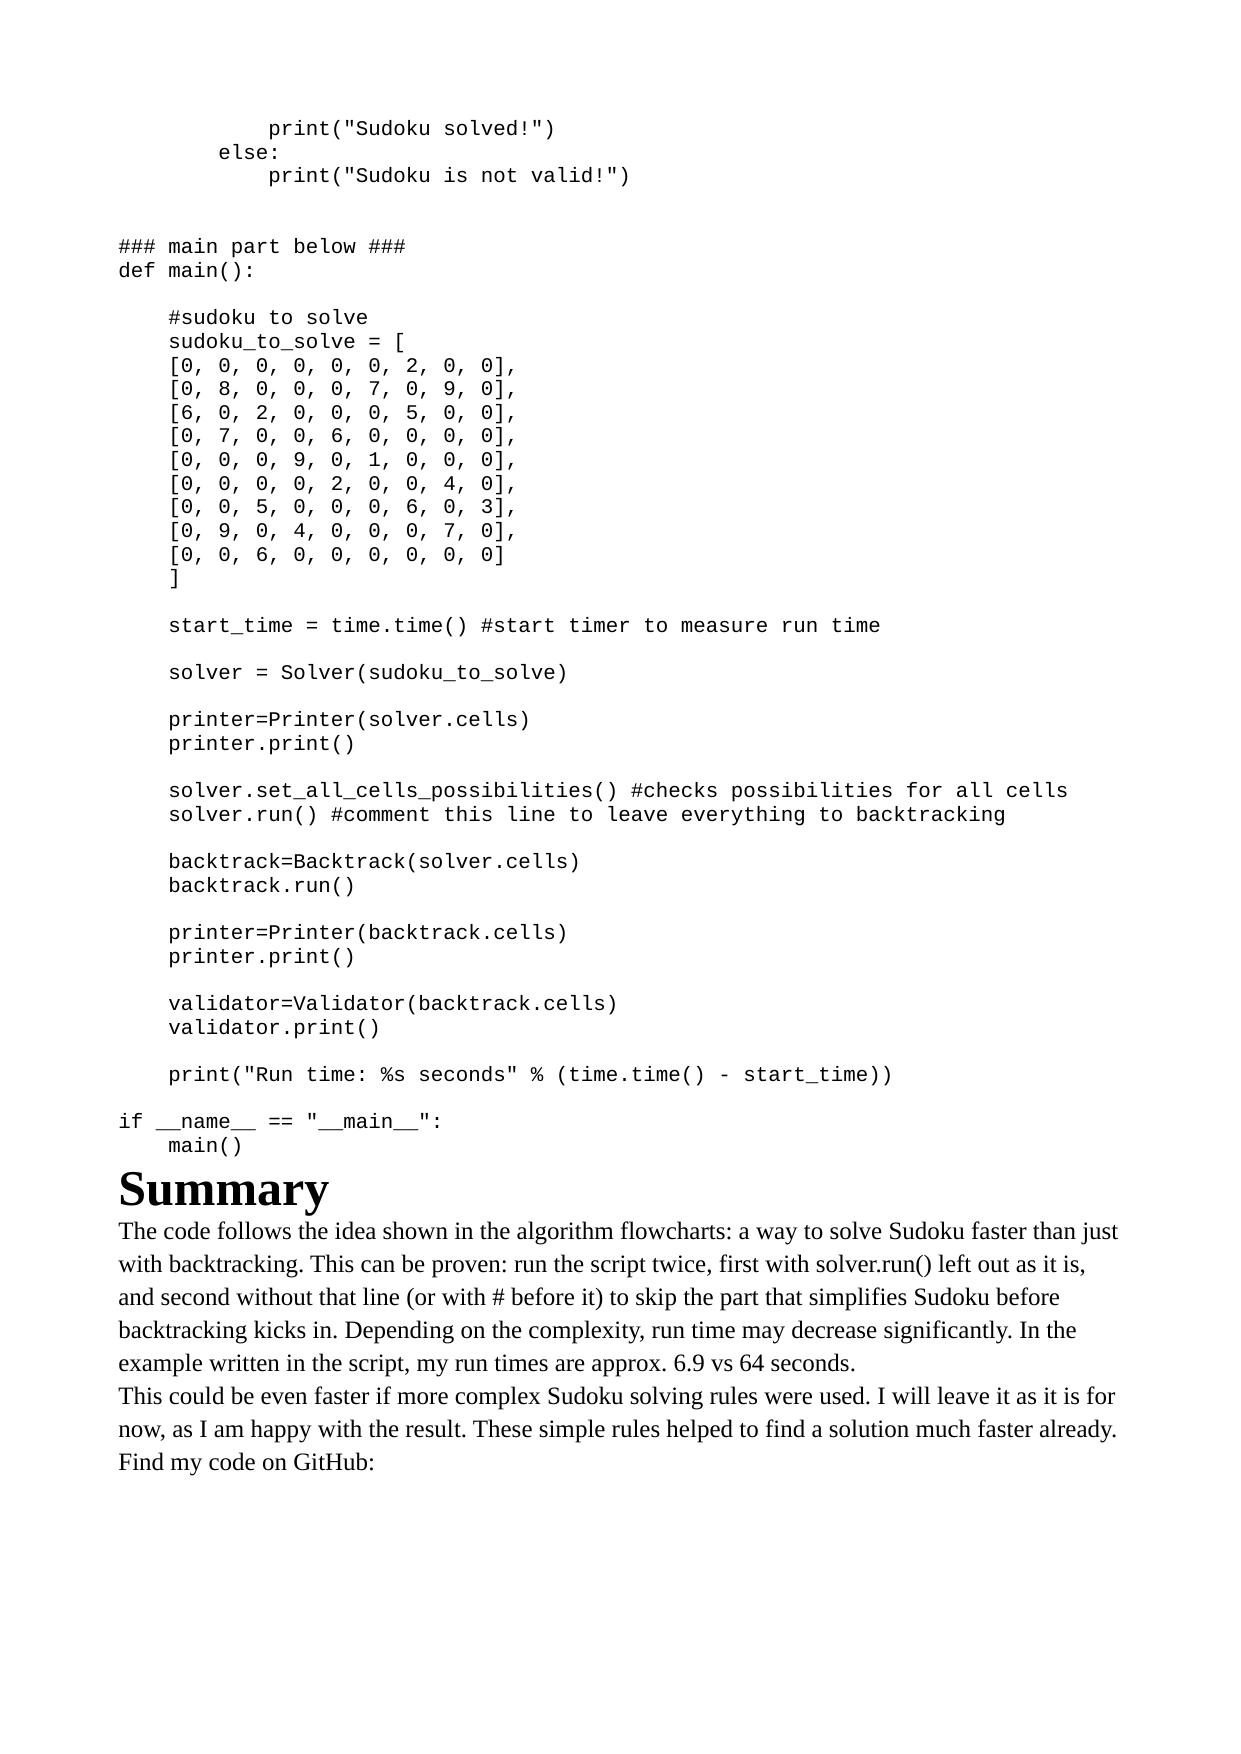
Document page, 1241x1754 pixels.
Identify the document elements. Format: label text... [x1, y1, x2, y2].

text This could be even faster if more complex Sudoku solving rules were used. I will leave it as it is for now, as I am happy with the result. These simple rules helped to find a solution much faster already. [118, 1381, 1122, 1443]
text [0, 0, 6, 0, 0, 0, 0, 0, 0] [118, 544, 1122, 567]
subtitle Summary [118, 1158, 1122, 1216]
text main() [118, 1135, 1122, 1158]
text else: [118, 142, 1122, 165]
text [0, 0, 0, 0, 2, 0, 0, 4, 0], [118, 473, 1122, 496]
text solver.set_all_cells_possibilities() #checks possibilities for all cells [118, 780, 1122, 804]
text validator=Validator(backtrack.cells) [118, 993, 1122, 1017]
text [0, 7, 0, 0, 6, 0, 0, 0, 0], [118, 426, 1122, 449]
text [0, 8, 0, 0, 0, 7, 0, 9, 0], [118, 378, 1122, 402]
text The code follows the idea shown in the algorithm flowcharts: a way to solve Sudoku faster than just with backtracking. This can be proven: run the script twice, first with solver.run() left out as it is, and second without that line (or with # before it) to skip the part that simplifies Sudoku before backtracking kicks in. Depending on the complexity, run time may decrease significantly. In the example written in the script, my run times are approx. 6.9 vs 64 seconds. [118, 1216, 1122, 1377]
text validator.print() [118, 1017, 1122, 1040]
text print("Sudoku solved!") [118, 118, 1122, 142]
text solver = Solver(sudoku_to_solve) [118, 662, 1122, 686]
text printer=Printer(solver.cells) [118, 709, 1122, 733]
text start_time = time.time() #start timer to measure run time [118, 615, 1122, 638]
text [0, 0, 0, 9, 0, 1, 0, 0, 0], [118, 449, 1122, 473]
text printer=Printer(backtrack.cells) [118, 922, 1122, 946]
text print("Sudoku is not valid!") [118, 165, 1122, 189]
text Find my code on GitHub: [118, 1447, 1122, 1476]
text print("Run time: %s seconds" % (time.time() - start_time)) [118, 1064, 1122, 1088]
text if __name__ == "__main__": [118, 1111, 1122, 1135]
text [0, 9, 0, 4, 0, 0, 0, 7, 0], [118, 520, 1122, 544]
text sudoku_to_solve = [ [118, 331, 1122, 354]
text [0, 0, 5, 0, 0, 0, 6, 0, 3], [118, 496, 1122, 520]
text backtrack=Backtrack(solver.cells) [118, 851, 1122, 875]
text [0, 0, 0, 0, 0, 0, 2, 0, 0], [118, 354, 1122, 378]
text solver.run() #comment this line to leave everything to backtracking [118, 804, 1122, 827]
text ] [118, 567, 1122, 591]
text def main(): [118, 260, 1122, 284]
text #sudoku to solve [118, 307, 1122, 331]
text backtrack.run() [118, 875, 1122, 898]
text ### main part below ### [118, 236, 1122, 260]
text printer.print() [118, 946, 1122, 969]
text [6, 0, 2, 0, 0, 0, 5, 0, 0], [118, 402, 1122, 426]
text printer.print() [118, 733, 1122, 757]
